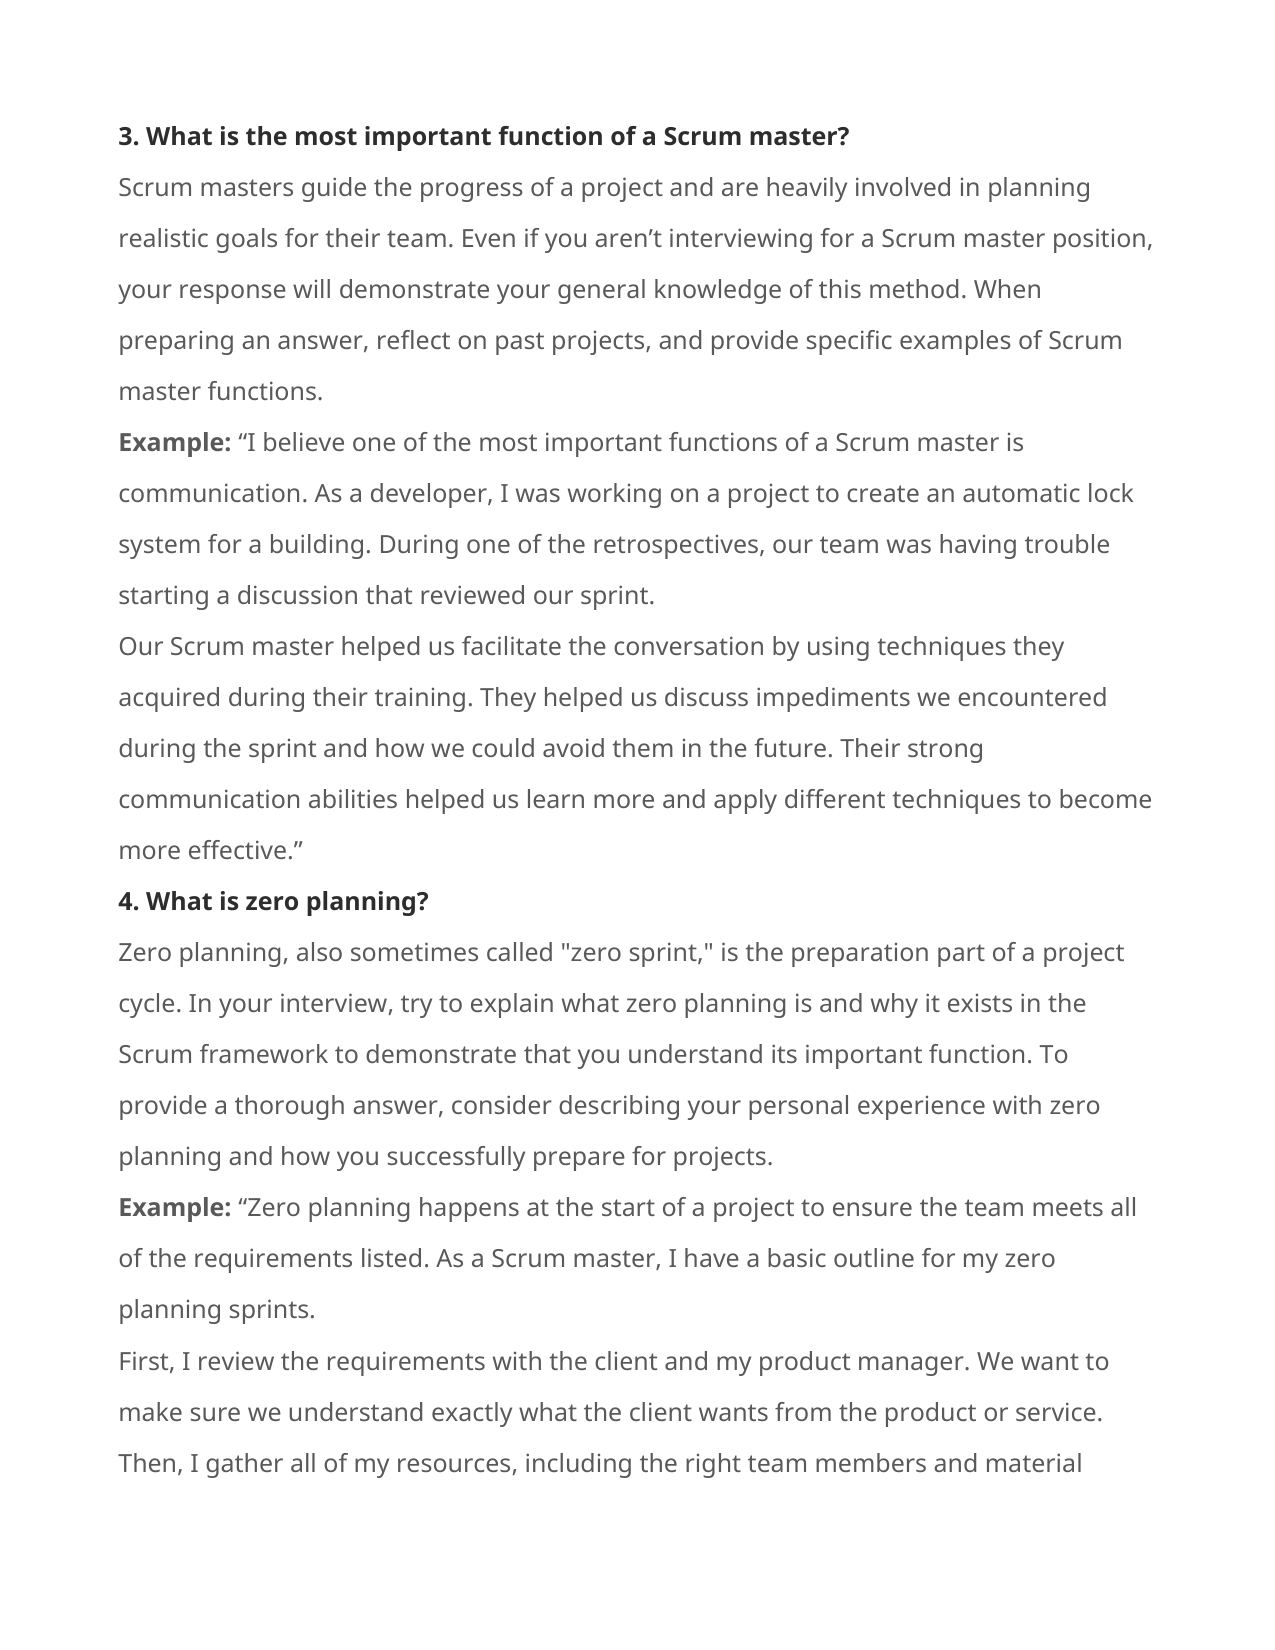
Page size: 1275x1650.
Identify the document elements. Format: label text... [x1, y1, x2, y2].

text Scrum masters guide the progress of a project and are heavily involved in planning realistic goals for their team. Even if you aren’t interviewing for a Scrum master position, your response will demonstrate your general knowledge of this method. When preparing an answer, reflect on past projects, and provide specific examples of Scrum master functions. [118, 169, 1157, 407]
subtitle 4. What is zero planning? [118, 884, 1157, 918]
text Zero planning, also sometimes called "zero sprint," is the preparation part of a project cycle. In your interview, try to explain what zero planning is and why it exists in the Scrum framework to demonstrate that you understand its important function. To provide a thorough answer, consider describing your personal experience with zero planning and how you successfully prepare for projects. [118, 935, 1157, 1173]
text Example: “I believe one of the most important functions of a Scrum master is communication. As a developer, I was working on a project to create an automatic lock system for a building. During one of the retrospectives, our team was having trouble starting a discussion that reviewed our sprint. [118, 424, 1157, 612]
text Example: “Zero planning happens at the start of a project to ensure the team meets all of the requirements listed. As a Scrum master, I have a basic outline for my zero planning sprints. [118, 1190, 1157, 1326]
text First, I review the requirements with the client and my product manager. We want to make sure we understand exactly what the client wants from the product or service. Then, I gather all of my resources, including the right team members and material [118, 1343, 1157, 1479]
subtitle 3. What is the most important function of a Scrum master? [118, 118, 1157, 152]
text Our Scrum master helped us facilitate the conversation by using techniques they acquired during their training. They helped us discuss impediments we encountered during the sprint and how we could avoid them in the future. Their strong communication abilities helped us learn more and apply different techniques to become more effective.” [118, 628, 1157, 867]
